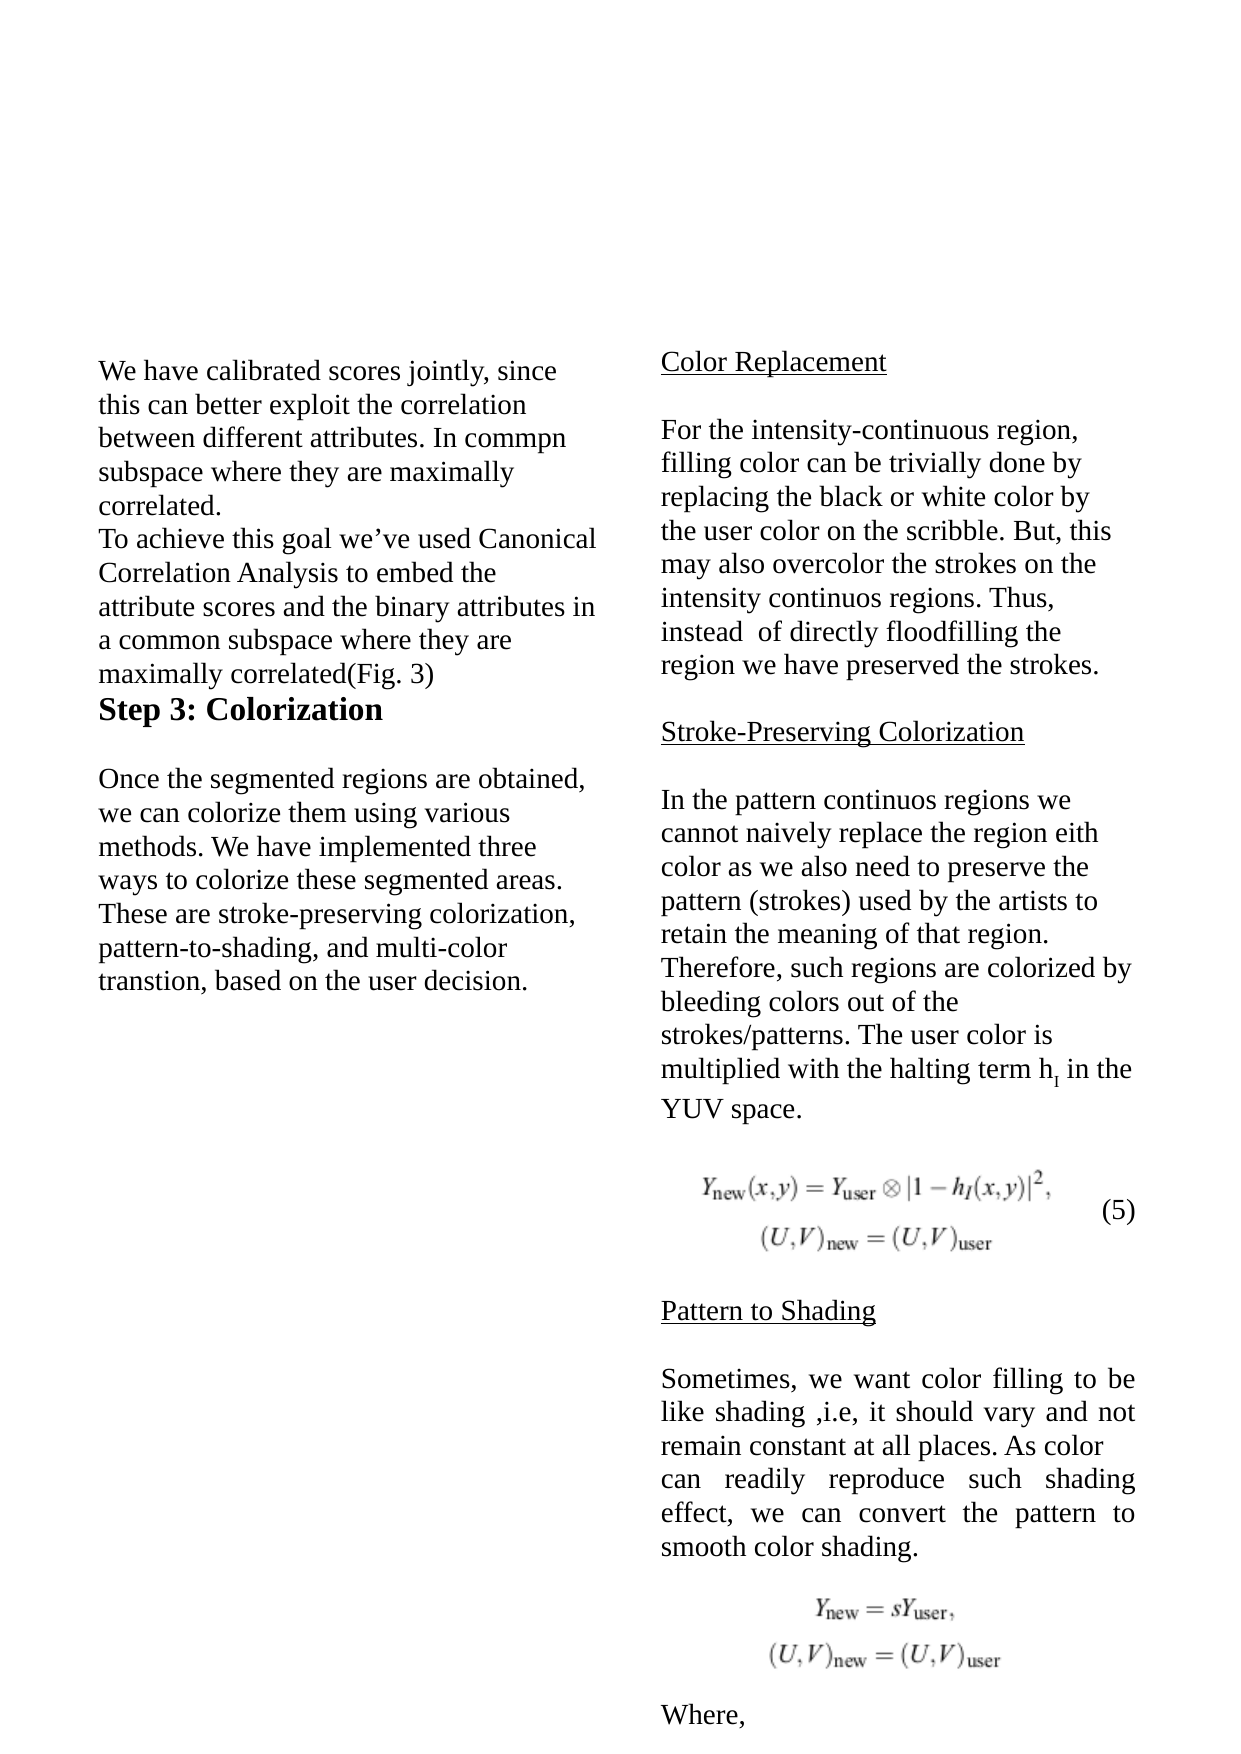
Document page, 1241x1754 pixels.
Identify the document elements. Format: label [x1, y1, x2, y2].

picture [694, 1159, 1062, 1261]
picture [754, 1587, 1008, 1680]
